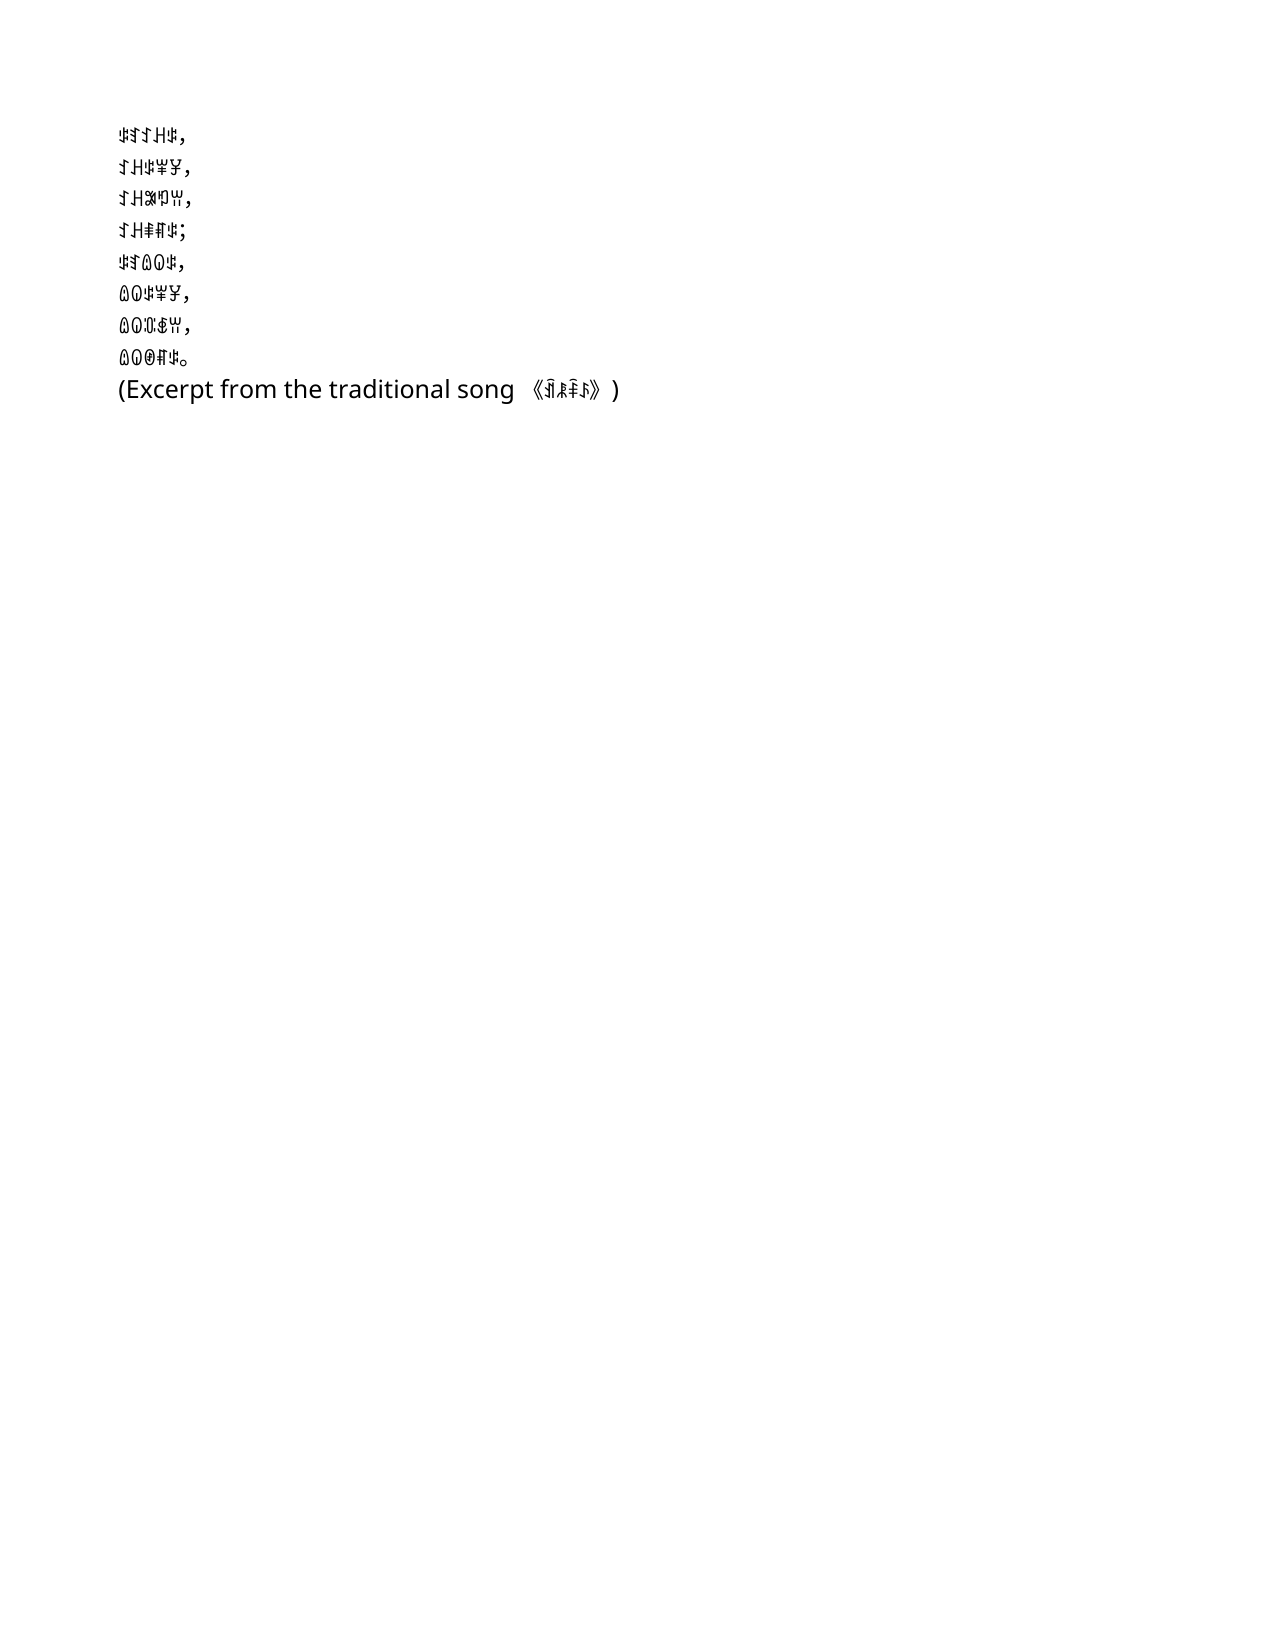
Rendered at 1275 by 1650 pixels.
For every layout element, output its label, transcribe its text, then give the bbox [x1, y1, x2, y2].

text ꅔꐎꏰꐥꌒ。 [118, 340, 1157, 371]
text ꌒꆏꉘꃅꌒ， [118, 118, 1157, 150]
text ꅔꐎꁤꇅꀕ， [118, 308, 1157, 340]
text ꉘꃅꑌꐥꌒ； [118, 213, 1157, 245]
text (Excerpt from the traditional song 《ꀉꂿꅩꌺ》) [118, 371, 1157, 406]
text ꉘꃅꌒꂸꐯ， [118, 150, 1157, 181]
text ꅔꐎꌒꂸꐯ， [118, 276, 1157, 308]
text ꌒꆏꅔꐎꌒ， [118, 245, 1157, 276]
text ꉘꃅꎵꑳꀕ， [118, 181, 1157, 213]
